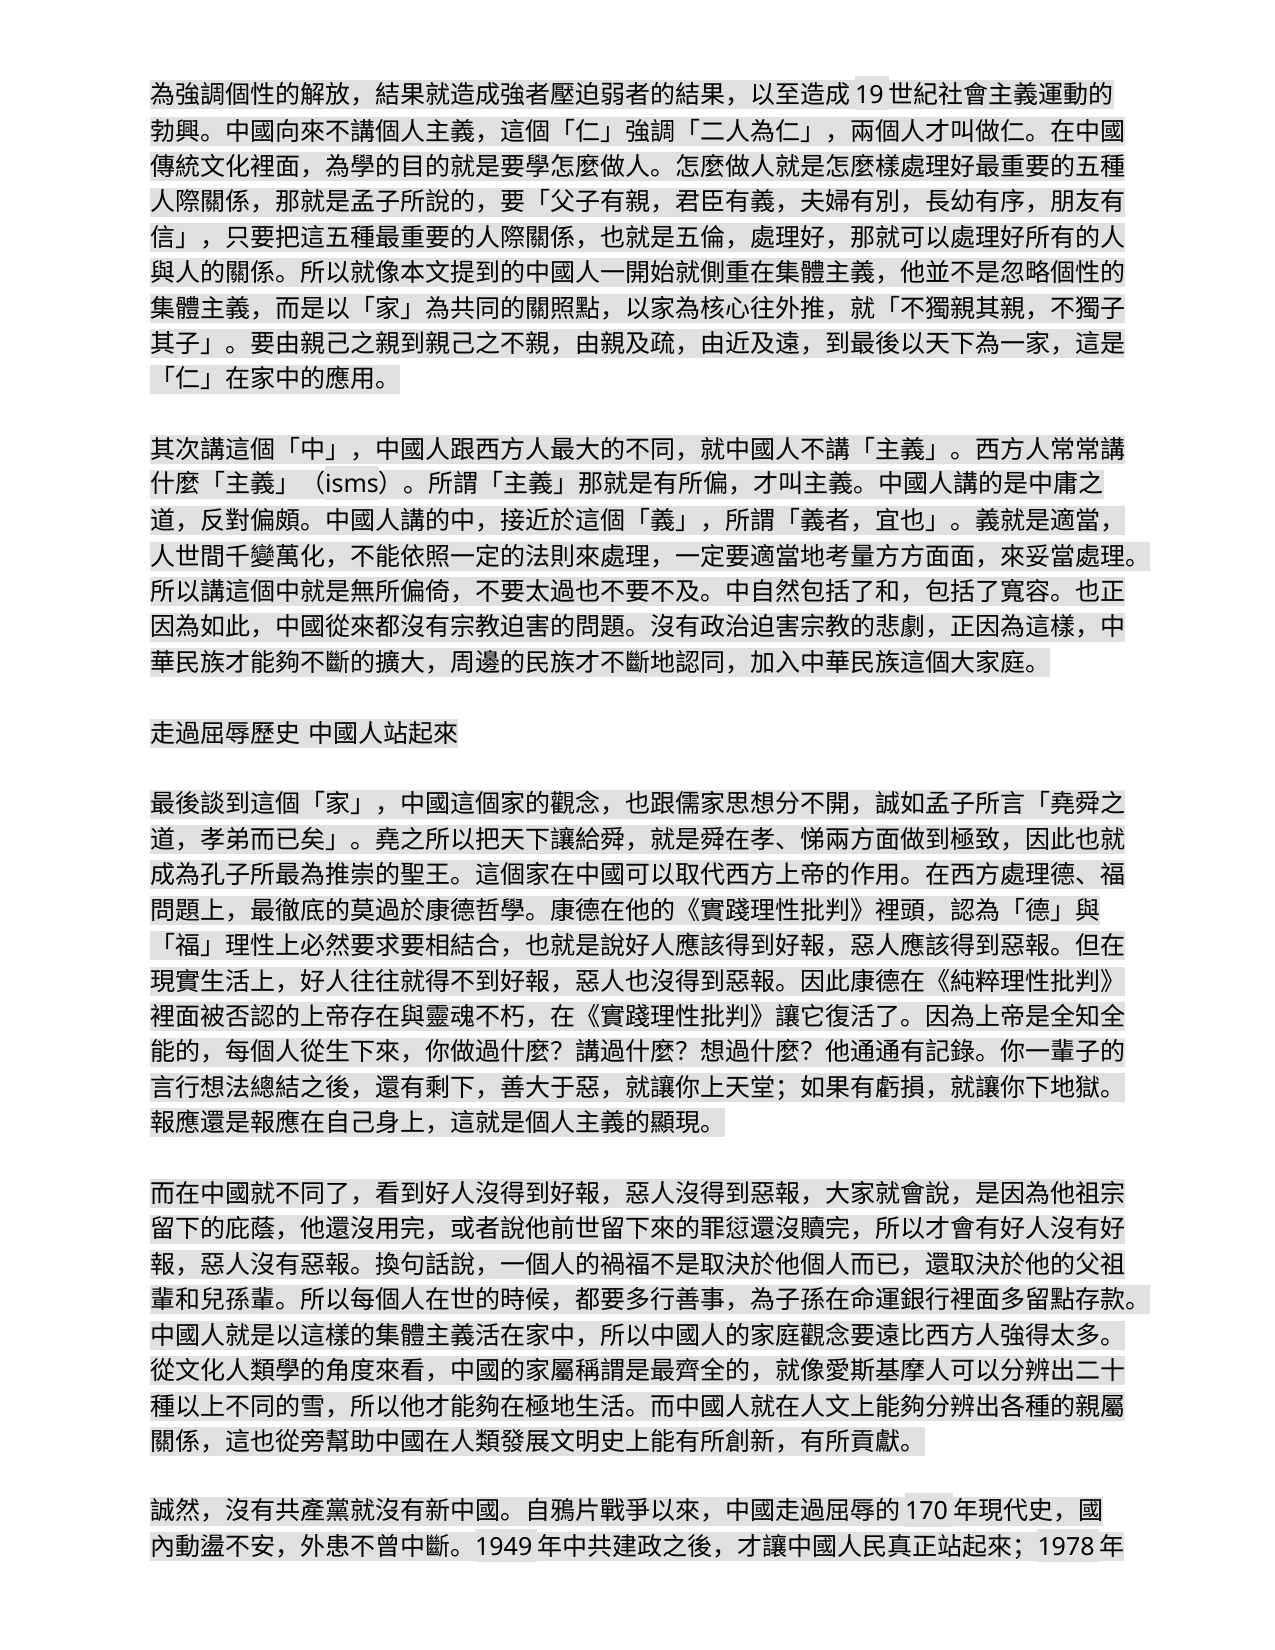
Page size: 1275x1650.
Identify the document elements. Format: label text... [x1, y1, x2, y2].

text 時論廣場》台灣人為何要讀懂中國（朱高正） 2021/10/23 編按：前立法委員朱高正不幸於10月22日過世。這篇文章是他去年寫就，交給本報發表，如今已成為遺作。他的原題是「正視中國─從李君如〈如何讀懂中國〉談起」，對於台灣為何要重新認識中國有詳細的論證。此文堪稱他近年對兩岸政治觀察的代表作。 由原中共中央黨校副校長李君如先生所寫的《如何讀懂中國》，是罕見的坦率而全面深入探討外界對中國大陸誤解的一篇雄文。 冷戰思維 台灣人不懂中國 很多人對當今的中國大陸的評價，就是「一黨專政」。一言以蔽之，以一黨專政來批評中共獨裁、專制，也就成為外界對中共的刻板印象。但是中國大陸經過改革開放40多年來所取得的非凡成就震撼全球。1978年中國大陸的人均所得才78美元，而現在已經突破1萬美元，增長超過100倍。而在這40年裡頭，國家的經濟總量增長了40倍，也就由原來的3000億美元增長到12萬億美元；對外貿易總額也從200億美元增長到41000億美元，成長200倍以上。而從2009年汽車的銷售量成為全球第一，2010年發電總量全球第一，2011年工業產值全球第一，從2012年外貿總額也躍居全球第一。因此，中國大陸現在已經穩穩坐上世界第二大經濟體的寶座，在可預見的五到八年內，中國大陸即將超越美國成為世界第一大經濟體。 我們回顧一下，從1978年年底中共召開十一屆三中全會，實施改革開放以來，使中國大陸從一窮二白到翻天覆地的變化，這就讓人不得不重新思考，如果是靠一黨專政，只靠共產黨的獨裁、專制，怎麼能夠取得這麼樣輝煌的成就？而改革開放四十多年來的成就，顯然離不開中共現有政治體制的支撐。因此李君如這篇《如何讀懂中國》，從國家法學（Staatsrechslehre）的層面來看，是一篇值得細讀、精讀的佳作，也是對中共政治體制的有理、有節而有說服力的辯護。他本來是針對部分美國政界或人民，受到冷戰思維的影響，習慣性地把對蘇聯共產黨的理解，直接套在中國共產黨頭上。 其實，中國共產黨從成立一開始，就堅持走自主獨立的道路，不僅在國共合作方面堅持自主獨立，在跟共產國際以及蘇聯共產黨交涉的過程中也堅持自主獨立的原則，主張「馬克思主義中國化」才能在中國大陸打出一片江山。因此這篇宏文，對於中國大陸政治體制的理解有所破，也有所立。所破的，就是在破除外界的誤解、誤讀中國；所立的，是跟大家介紹新的政黨型態和新的無縫隙、沒有民主休眠期的「全過程民主」。對於外界所普遍認為選舉民主，還加上一個「協商民主」。在這篇有破、有立的雄文當中，替中國大陸政治體制為改革開放保駕護航，提供深具說服力的論證。 其實，不僅是美國人不懂中國而已，連台灣同胞也不太懂中國大陸。因為在冷戰思維的影響下，自1949年台灣在政治、軍事上依賴美國，在經濟、企業上依賴日本，這是由戰後的格局所定。因此不僅美國有部分人士對中國有很深的誤解，日本的右翼人士以及在台灣長期接受反共教育培養起來的台灣同胞，也都對大陸的政治體制有很深的成見、偏見、誤解與誤讀。筆者早年留學德國，除了專研康德哲學以外，國家法學也是筆者的研究重點之一，其中包括研習《波恩基本法》，即聯邦德國憲法，政黨法、選舉法以及國會議事規則，對於德國戰後的民主化有一定的了解，對德國憲政的理論和實踐也有相當程度的參與。 因此本文所涉及到的政黨制度、民主制度，剛好跟筆者所學都有密切的關係。再次，筆者當年所寫的博士論文題目就是《康德的人權與公民權學說》，這篇博士論文後來被世界權威哲學雜誌《康德研究》譽為當代研究康德法權哲學四部必備著作之一。而筆者的博士論文，其實就是筆者日後在台灣從事民主改革運動的藍本和理論基礎。爾後親自主導打破國民黨的黨禁政策，創建了民主進步黨。後來由於堅決反對台獨，另行籌組中華社會民主黨，而中華社會民主黨的黨綱，卻也給1990年以後的中共發展，提供了借鑒的藍圖，包括「生態的社會市場經濟體制」，以及「社會主義法治國家」與「重建中國文化主體意識」。 在這篇宏文裡頭，最後講到中國人的價值觀，其實就涉及到傳統文化在完成中國全方位現代化過程當中的重要角色。因此對於台灣同胞來講，要補修「中共黨史」的課程，由於長期浸淫在反共教育之中，養成很片面解讀中國與中國共產黨的習慣。今天我們要實事求是，如何為兩岸謀求和平統一，以及在振興中華民族的道路上兩岸如何偕手共進，這個問題非常值得大家深思。所以今天不僅希望美國人讀懂中國，台灣同胞更是有迫切的需要，了解在祖國大陸所發生的一切。 雙十協議破局 引爆國共內戰 要了解中國大陸的政黨制度，就得先釐清現代政黨制度的起源。眾所周知，現代的政黨制度起源於16世紀末英國的光榮革命，當時由於地方的諸侯貴族大地主受不了絕對專制王權需索無度的徵稅、徵兵，苦不堪言，因此團結起來向國王施壓，因此就形成了支持國王的托銳黨和與國王對抗的惠格黨。托銳黨就是後來保守黨的前身，而惠格黨後來更進一步與新興的資產階級結合，而成為自由黨的前身。就像法國大革命的理論家席耶斯在《什麼是第三等級？》裡面提到的，所謂第三等級是指新興的資產階級，也就是工商資本家。第一等級是指教會的僧侶階級，第二等級是指貴族、大地主階級，第三等級則是剛剛踏上歷史舞台的新興資產階級。 而工黨則要等到19世紀末社會主義勞工運動風起雲湧之後，才在進入20世紀時，由於選舉法的修改，英國才有工黨的出現。其實，工黨就代表第四等級。因此馬克思批評西方的政黨制度是資產階級民主制，這是符合現實的描述。因為有了英國的最早的托銳跟惠格，以至到最後的保守黨跟自由黨，最後演變成今天的自由黨跟工黨，形成兩黨政治的格局。而法國則由于大革命而形成多黨派的形式，但基本上還是分成左翼和右翼。所以你如果要以現代政黨是兩黨制或多黨制，來理解中國共產黨的政黨制度，因為歷史背景完全不同，中國所面臨的、所要解決的問題也不同。 我們姑且來看看，二戰以後德國人最自豪的就是他們的政黨制度，1976年他們制定了世界第一部的政黨法，把政黨予以法制化唯一的國家就是德國。德國的政黨政治跟它的民主憲政的實踐是互為表裡的。德國的民主政治實踐離不開政黨制度。但是我們來看看，德國人在政黨法裡面就規定政黨的主要責任是建構國民總意志（Volkswillensbildung），這個總意志（Volkswille）是最早由法國的思想家盧梭提出來的，也就代表被統治人民的「公共意志」，不是個別的意志，而是集體的意志。但是政黨（party）這個字的起源，在拉丁文叫（pars），就是部分的意思，而部分又要代表總體，這本身就有矛盾。中國大陸的政黨制度，事實上是透過政治協商，在共產黨領導下的多黨合作，互相監督，參政議政。用政治協商來彌補政黨不能成為國民總意志的缺憾。 在中國共產黨發展的過程中的一個重要轉捩點，就是1946年的「雙十協定」裡頭要召開政治協商會議。在蔣、毛會談之後，決定要召開政治協商會議。它的原始構想就是由國民黨、共產黨各派出9位代表，各民主黨派9位，然後有代表性的無黨籍人士9位。後來因為青年黨堅持要占5席，結果由共產黨提議總額增加2席，從36席變成38席，而共產黨主動讓出2席給青年黨，要求國民黨讓出1席給青年黨，大家就按照這樣來召開全國政治協商會議，商討戰後如何和平建國。後來因為國民黨內部極右派的反對，雙十協議煙消雲散，造成國共內戰。 內戰之後，共產黨還是照常舉行政治協商會議，這時包括中國國民黨、中國青年黨、中國民主社會黨，還有部分無黨籍代表，逃到台灣，沒能參加全國政治協商會議的建國大典。但是政治協商會議卻從此就一直保留下來，成為補充全國人民代表大會的重要政策諮詢機構。參加政協的這些民主黨派包括中國國民黨革命委員會、中國民主同盟、中國民主建國會、中國民主促進會、中國農工民主黨、中國致公黨、九三學社以及台灣民主自治同盟這八個黨派。改革開放以後，再加上一個工商聯，來充實政治協商會議的代表性。因此中共的政黨制度離不開現代政黨制度的起源，但是它補強了資本資產階級政黨制度的缺失，堅持人民民主，所以就出現了這麼「一黨領導，多黨合作」的政黨制度，也就是一黨執政，多黨參政、議政的政治體制，這是一種新型態的政黨制度，這個跟一黨專政完全扯不上關係。 民進黨變色 走向台獨反中 西方國家的政黨制度，尤其在2008年世界金融危機以後陷入困境，而與政黨制度相表裡的代議民主政治體制則荒腔走板，從特朗普當選美國總統、英國脫歐公投、西班牙嘉泰隆尼亞的獨立公投，以至義大利五星運動黨紛紛出現。連德國「兩大一小」的政黨格局，也在2017年9月的國會選舉徹底破滅，變成「兩不大、四不小」的政黨格局。事實上，在二戰以後制定聯邦憲法時，德國花了很多的精力，試圖在憲政設計上，制止納粹出現前那種小黨林立的政黨亂象，現在又浮現出來了。而今德國的極右派政黨聲勢如日中天，看樣子默克爾也無能為力，尤其在德東地區極右翼政黨已經成為第一大黨，不是基民黨或社民黨所能抗衡。因此由於西方國家的政黨體制淪入政黨之間的惡鬥，就像台灣一樣，也是流入藍、綠之間的惡鬥，因此政府變得沒辦法做中、長期的政策規畫，淪於短視近利，提出的政見很難實現，政見後來成為忽悠選民的口號而已。 政黨本來就是為了建構國民總意志，因此今天中國共產黨為了要實現建構國民總意志，它就必須要從嚴治黨，由上而下以開明專制來推行社會主義法治國家，依法治黨。中國共產黨的政治制度強調，政黨間不是鬥爭而是合作，就像毛澤東和鄧小平對政協所提出來的十六字要求：「長期共存，互相監督，肝膽相照，榮辱與共」。所謂長期共存，不是你死我活；互相監督，不是搞臭對方；肝膽相照，不是爾虞我詐；榮辱與共，不是我榮你枯。也就是大家共榮共存的這種政治協商會議，就成為中國新型政黨制度的重要內涵，也是補充少數服從多數的缺憾。讓少數意見也能夠在政治協商會議裡面充分體現出來，而在國家政策施行當中，能夠真正體現出國民總意志。 反觀台灣，一般民眾對目前的非藍即綠的政黨對抗深惡痛絕。其實這個「黨」字拆開來就是「尚黑」為黨，尚黑就是最黑的就是黨。台灣的黨，不要說為國家、為人民謀福利，其實都是在藉著黨來追逐個人的利益。把追逐個人利益，凌駕在國家、人民之上，這是我們不得不正視的。為什麼共產黨聲勢一天比一天高，人民對政府的信任度都在85%以上，而在台灣大家對政黨的滿意度都在40%以下。兩岸的政黨制度，台灣只知道汲取西方政治制度的糟粕，沒有進行任何必要的改革；而中共的政黨制度則吸收西方政黨制度的精華，而且還補強其不足，這是我們今天應該要清醒認識到的。 本文一開始就以中、蘇共對待末代皇帝與沙皇的大不同，說明中國共產黨與蘇聯共產黨基本上的分歧。大家都知道沙皇全家遭到很殘酷的肉體消滅，而中共對於末代皇帝，只要求他們不再搞破壞的活動，就把他們改造成自食其力的新人，這叫做「革命的人道主義」。從這一點上講，中國共產黨跟蘇聯共產黨，就有很大的不同。其實中國共產黨與中國國民黨都是誕生在中國這塊大地上，只不過中國國民黨要追溯到1894年甲午戰爭，孫中山創建興中會；而共產黨則要在一次大戰以後，由於巴黎和會中國遭到不公平對待而引起五四愛國運動，中國共產黨其實就是五四愛國運動的產物。 不論是中國國民黨還是中國共產黨，都擔負著中華民族救亡圖存的重責大任，但因為兩者所選擇的道路不同，而造成後來的國共內戰，以至於中國國民黨撤守台灣，而中國共產黨則在1949年成為大陸新政權的主人翁。至於民主進步黨，則是誕生在寶島台灣，它也背負著清朝割讓台灣給日本後的抗日民族運動，然後國民黨撤守台灣後，實施白色恐怖，也就從這種黨外民主運動當中慢慢成長起來。經歷1979年美麗島事件之後，由於積極參與中央和地方選舉，終於在1986年組成民主進步黨。其實民進黨是一個地方性的政黨，它是以反對國民黨一黨專制獨裁而起家的。但很不幸，後來民進黨漸漸走向台獨、反中的道路，也為兩岸的和平統一抹上一層陰影。 國民黨分裂 共產黨改造 其實從宏觀的格局來看，國民黨一直不斷的分裂，民進黨則從反對黨走向執政黨，從民主化的訴求變成台獨的訴求，全都走偏了。反觀中國共產黨，從1978年十一屆三中全會以後全面撥亂反正，標榜以「為中國人民謀幸福，為中華民族謀復興」作為共產黨的初心使命。看來這三個黨雖然都是歷史的產物，由於走向不同的道路，也可以看得出他們的未來。國民黨在台灣民主化之後，歷經主流、非主流鬥爭，非主流鬥爭失敗，造成新國民黨連線出走，成為新黨；李登輝與宋楚瑜翻臉，造成國民黨第二次的出走，宋楚瑜另組親民黨。以至於今天由於反中已經在台灣成為一股重要的潮流，媒體對大陸的報導，正面的報導雖然也有，但是只報一次，負面新聞的報導則是鋪天蓋地，一再反覆地播放，這就造成了一曝十寒的效果。讓台灣同胞對大陸的印象，無視於改革開放以後所取得的成就，仍停留在落伍、破舊的形象。 其實中國共產黨明年就滿一百年，它還是充滿朝氣活力，這在世界政黨當中實在罕見。而且在1949年取得政權之後，經過70多年把中國從一窮二白的窘境，建設成為世界第二大經濟體，這更是傲視全球。這都應該要歸功於共產黨堅持實事求是、群眾路線與獨立自主的立場、觀點和方法，這也是為什麼中國共產黨在柏林圍牆倒塌之後，包括蘇聯、東歐共產國家應聲倒地，而中國共產黨夥同朝鮮、越南，這三個共產政權沒有垮台，這當然裡面涉及到越南、朝鮮跟中國一樣都深受儒家文明的影響。所以如果要拿對蘇聯共產黨的理解來認識中國共產黨，根本風馬牛不相及，產生誤解那是必然的。要了解中國共產黨，你就要了解中共的政治體制，也就是中國的政黨制度、民主制度和人權思想。 長期以來，中國大陸被西方國家批評最多的，就是因為一黨專政所引起的關於民主、人權不受到尊重與保障。從歐盟的組織就可以看出，歐、美國家對市場經濟體制的看法。要申請加入歐盟有三個條件，首先是要尊重、保障基本人權，其次是要實施代議民主政治，第三個則是要實施自由市場經濟體制。一般來講，認為自由市場經濟體制就是建立在代議民主體制和基本人權的尊重上面。然而過去改革開放四十多年來，大陸在經濟發展上取得的輝煌成就，剛好跟他們所設想的背道而馳。如果中國對基本人權的尊重和保障不夠，是因為中國沒有實施代議民主政治，照理來講，經濟發展應該沒辦法取得成功。這裡面就涉及到，到底是什麼樣的民主的問題。我們前面已經講過，近代的政黨和民主制度都跟新興資產階級的崛起分不開，而代議民主政治體制就帶有濃厚的資產階級民主制的印記。社會主義勞工運動的崛起，就是針對資產階級民主制的反動，要求人民民主專政。 現在我們探討的是，什麼樣的民主？西方一般都把競爭性選舉當成是民主制度不可或缺的內容。所謂競爭性的選舉，包括政黨之間的競爭以及在公開選舉當中候選人之間的競爭。但我們發現這些競爭到最後都淪於意氣之爭，互挖瘡疤，連十八代祖宗全部都挖出來。這種揭人隱私的風氣，對整個政治氛圍造成很不利的影響。講到選舉又離不開政黨，這個政黨除了建構國民總意志的責任外，也負責提名、推薦各種公職候選人的人選。現在台灣黑道從政漂白，已經成為一個普遍的現象。地方民意代表60%以上都有黑道的背景，這就知道台灣的民主政治跟政黨體制已經出現了很嚴重的問題。為了改革民主的選舉體制，德國在戰後推出了兩票制，一票投給個人，一票投給政黨，這個兩票制現今已經廣為歐盟國家採行，而日本和台埆也部分採用了德國的兩票制。但是不管怎麼說，這個都還停留在所謂競爭性選舉，贏者全拿的局面。 所以大陸就透過政治協商讓無黨派但有代表性的民主人士，能夠發揮民主監督、參政議政的作用。也就是說在中國大陸除了選舉民主以外，還加上一個協商民主，這就是「中國特色的民主政治」。選舉民主指的是國家和地方領導人必須在人民代表大會中，由人民代表民主選舉產生。而人民代表則必須由選民經由直接選舉或間接選舉的方式產生；協商民主指的是執政黨政府對基層民眾自治組織，在做決策前必須經過一定的程序進行民主協商，充分聽取人民群眾的意見。也就是說，不是只有選舉期間人民是國家的主人，在投票之後也不會進入「民主休眠期」。在選民投票後，還要透過各個不同的協商民主制度，讓選民來參與決策，這是新創的「全過程民主」。 解決實質人權 強化經濟建設 事實上，代議民主政治體制在2008年世界金融危機後，由於排外、反移民的極右風潮，再加上互連網時代對貧富差距拉大不滿的極左風潮，兩股力量匯整在民粹主義的旗幟下，代議民主政治就顯得蒼白無力。這從現在歐美所謂的先進國家所碰到的困境，可以充分證明這一點。而台灣同胞對目前台灣的民主制度也只能搖頭，莫可奈何，看不到任何改進的苗頭。至於人權的問題，其實我們先要分清楚，形式人權和實質人權的差別，所謂形式人權就是指傳統資本主義民主制的人權清單，比如：言論自由、講學自由、出版自由、集會結社自由…種種的自由權，這是形式的人權，這代表新興資產階級在向封建貴族階級奪權過程中的主要訴求。 另外一個更重要的是實質人權，也就是生存權、發展權。在貧窮落後的國家，如何讓老百姓吃飽穿暖，毋寧是更重要的問題。這種實質人權尤其在中國這100多年來一窮二白的境地，今天能夠讓大家脫貧，這是歷史的進步。再者因為中國百年來的積弱，而使得沒有國家主權的保護，就沒有各類人權的保障，因此集體人權在一定程度上，也就是國家主權常常會超過對個人人權的保障之上，這也是可以理解的。因此中國的人權問題，是先從爭取國家主權獨立自主，然後才能慢慢落實的。 在1949年中國人民政治協商會議，制定了《人民政治協商會議共同綱領》，在這裡面確立的人民當家作主的新中國，實現了中國人權的大解放，因而制定了符合時代要求的婚姻法、工會法、土地改革法、勞動保險條例等等，從制度上保證了人權的實現。而改革開放以後，整個國家發展的重心從「階級鬥爭為綱」，轉到「以經濟建設為中心」。在這裡面，人權就得到更多的尊重和保障，也就是以經濟建設為中心，來實現和保障人權，這就實現了中國歷史上第二次的人權大解放。 還記得冷戰期間，要進入東德有一本禁書是不能帶的，那就是《聯邦德國公民的權利與義務》。而在上個世紀末，筆者親眼看到中共為了推行社會主義法治國家拼命印書，而且還鼓勵民可以告官，這又是一種開明專制由上而下的體現。大陸雖然常常發生一些人權問題，但基本上在不斷改進、完善之中。至於台灣的人權問題，從民進黨全面執政以後，藉著轉型正義的美名，對國民黨進行清算鬥爭，簡直是進入另外一種台式的文化大革命。為了去中獨台，無所不用其極。現在甚至連主張和平統一的權利，都受到《反滲透法》起訴的威脅。也就是台灣執政當局，對反台獨的不寬容，已經成為普遍的政治正確的標準，這是對人權最大的傷害。 當年筆者以無比的勇氣打破國民黨的黨禁政策，創建華人地區的第一個反對黨「民主進步黨」。它的初衷是要打破國民黨一黨專政，希望能夠廢止《動員戡亂時期臨時條款》、解除戒嚴令，恢復人民在現代正常國家所應該享有的基本人權，實施民主憲政。但事與願違，在民進黨成立之後，由於本土意識被操弄，成為獨台、反中，以至於民主化走上歧途。實質上，就變成新進掌權的民進黨濫用國家權力，清算過去的執政黨，其實兩者都是一丘之貉，這對於族群的和諧、國家社會的進步，非但沒有幫助，而且造成了毀滅性的後果。這也就是現在台灣一般民眾，對於現有的政黨體制和代議民主體制的不滿，至於各式各樣的新興政治黨派此起彼落，也代表著對現有政局的擔憂。 西方人講主義 中國人講仁道 反觀大陸採用協商民主來補充選舉民主，雖然沒有像一般西方國家那麼激烈的國會政策辯論，但是共產黨卻能夠發揮「一黨領導，多黨合作」的精神，穩步推進國家各方面的建設，尤其擅長做中、長期的規畫，使中國現在已經穩穩坐上世界第二大經濟體的寶座，可預見的三、五年內即將超過美國，成為世界第一大經濟體。大陸與台灣的反差不可謂不大，這都是值得我們細加深思的，而不是以共產黨「一黨專政」四個字就可以輕易解釋。我們分析政治，就要實事求是，要以人民為中心，對人民有益就採用，對人民不利就不採用。 最後本文強調美國人不懂中國的關鍵，就是不了解中國人的價值觀，在本文裡頭提出了「和」與「天下一家」的理念，已經觸碰到中國價值觀的核心。筆者過去四、五十年來，一直在反覆思索的一個問題就是，為什麼人類歷史上存在過的26個文明，就唯獨中華文明能夠死而復生，為何唯獨中華文明可以不斷的擴大、不斷的創新。經由中西文化的比較，我將中華傳統文化歸結成三個要素，那就是「仁」、「中」、「家」。只有充分認識到「仁」、「中」、「家」是中西文化在價值觀的基本差異，才能如實地讀懂中國。 首先來談「仁」，中國跟西方最大不同，近代西方是以個人主義為中心而發展起來的，因為強調個性的解放，結果就造成強者壓迫弱者的結果，以至造成19世紀社會主義運動的勃興。中國向來不講個人主義，這個「仁」強調「二人為仁」，兩個人才叫做仁。在中國傳統文化裡面，為學的目的就是要學怎麼做人。怎麼做人就是怎麼樣處理好最重要的五種人際關係，那就是孟子所說的，要「父子有親，君臣有義，夫婦有別，長幼有序，朋友有信」，只要把這五種最重要的人際關係，也就是五倫，處理好，那就可以處理好所有的人與人的關係。所以就像本文提到的中國人一開始就側重在集體主義，他並不是忽略個性的集體主義，而是以「家」為共同的關照點，以家為核心往外推，就「不獨親其親，不獨子其子」。要由親己之親到親己之不親，由親及疏，由近及遠，到最後以天下為一家，這是「仁」在家中的應用。 其次講這個「中」，中國人跟西方人最大的不同，就中國人不講「主義」。西方人常常講什麼「主義」（isms）。所謂「主義」那就是有所偏，才叫主義。中國人講的是中庸之道，反對偏頗。中國人講的中，接近於這個「義」，所謂「義者，宜也」。義就是適當，人世間千變萬化，不能依照一定的法則來處理，一定要適當地考量方方面面，來妥當處理。所以講這個中就是無所偏倚，不要太過也不要不及。中自然包括了和，包括了寬容。也正因為如此，中國從來都沒有宗教迫害的問題。沒有政治迫害宗教的悲劇，正因為這樣，中華民族才能夠不斷的擴大，周邊的民族才不斷地認同，加入中華民族這個大家庭。 走過屈辱歷史 中國人站起來 最後談到這個「家」，中國這個家的觀念，也跟儒家思想分不開，誠如孟子所言「堯舜之道，孝弟而已矣」。堯之所以把天下讓給舜，就是舜在孝、悌兩方面做到極致，因此也就成為孔子所最為推崇的聖王。這個家在中國可以取代西方上帝的作用。在西方處理德、福問題上，最徹底的莫過於康德哲學。康德在他的《實踐理性批判》裡頭，認為「德」與「福」理性上必然要求要相結合，也就是說好人應該得到好報，惡人應該得到惡報。但在現實生活上，好人往往就得不到好報，惡人也沒得到惡報。因此康德在《純粹理性批判》裡面被否認的上帝存在與靈魂不朽，在《實踐理性批判》讓它復活了。因為上帝是全知全能的，每個人從生下來，你做過什麼？講過什麼？想過什麼？他通通有記錄。你一輩子的言行想法總結之後，還有剩下，善大于惡，就讓你上天堂；如果有虧損，就讓你下地獄。報應還是報應在自己身上，這就是個人主義的顯現。 而在中國就不同了，看到好人沒得到好報，惡人沒得到惡報，大家就會說，是因為他祖宗留下的庇蔭，他還沒用完，或者說他前世留下來的罪愆還沒贖完，所以才會有好人沒有好報，惡人沒有惡報。換句話說，一個人的禍福不是取決於他個人而已，還取決於他的父祖輩和兒孫輩。所以每個人在世的時候，都要多行善事，為子孫在命運銀行裡面多留點存款。中國人就是以這樣的集體主義活在家中，所以中國人的家庭觀念要遠比西方人強得太多。從文化人類學的角度來看，中國的家屬稱謂是最齊全的，就像愛斯基摩人可以分辨出二十種以上不同的雪，所以他才能夠在極地生活。而中國人就在人文上能夠分辨出各種的親屬關係，這也從旁幫助中國在人類發展文明史上能有所創新，有所貢獻。 誠然，沒有共產黨就沒有新中國。自鴉片戰爭以來，中國走過屈辱的170年現代史，國內動盪不安，外患不曾中斷。1949年中共建政之後，才讓中國人民真正站起來；1978年十一屆三中全會後厲行改革開放，才讓中國人民富起來；十八大以後，在習近平中國特色社會主義思想指引下，中國人民就要強起來了！這中間雖然也走過彎路、歧路，甚至錯路，但畢竟都糾正過來啦，而且是在中共的政治體制內自糾錯誤。如今在中共領導之下，中國的發展已經走上快車道，中國即將成為全球第一大經濟體，這是任何勢力也阻擋不了的！中華民族贏得全面復興是幾代仁人志士的期盼，如今即將成為現實，這不能不歸功於中國共產黨的不忘初心、牢記使命！（作者為前立法委員） [150, 75, 1125, 1562]
